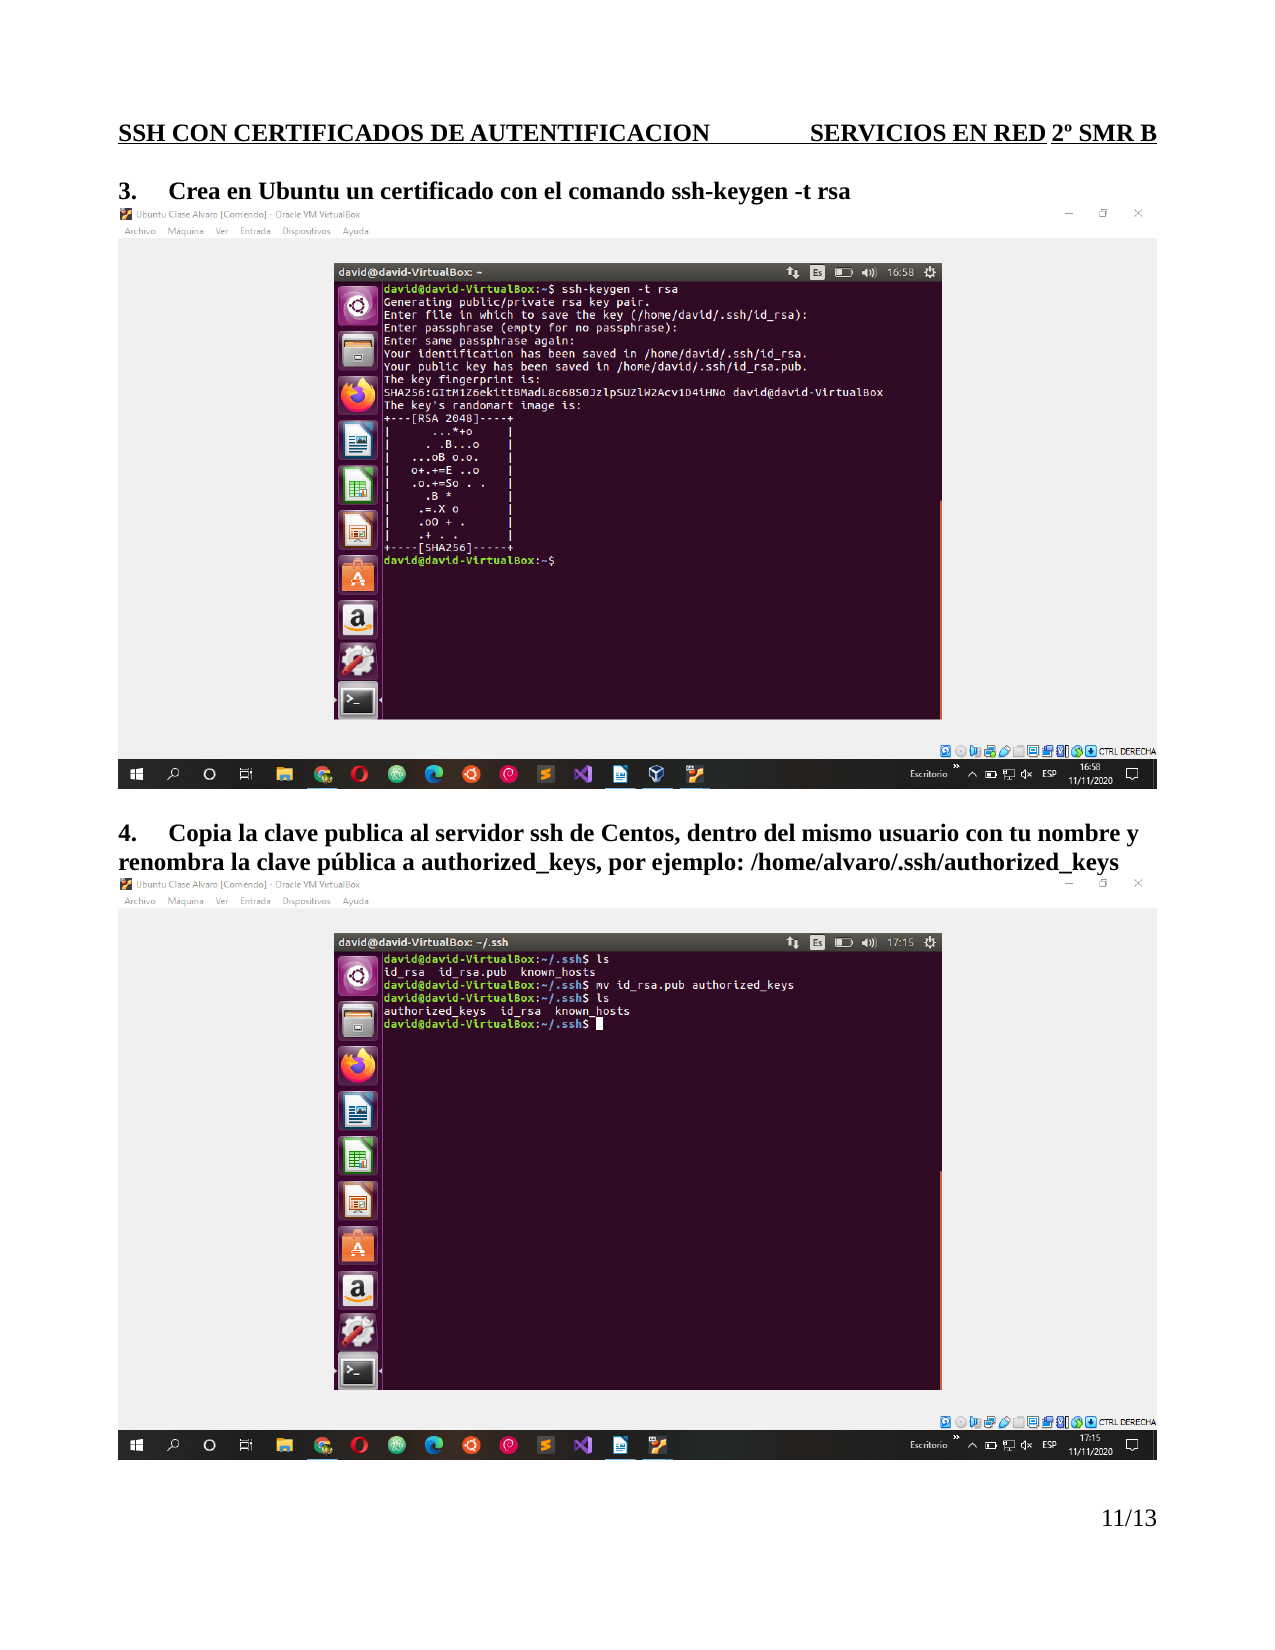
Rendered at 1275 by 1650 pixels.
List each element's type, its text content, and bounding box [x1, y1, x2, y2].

text 3. Crea en Ubuntu un certificado con el comando ssh-keygen -t rsa [118, 176, 1157, 205]
text 4. Copia la clave publica al servidor ssh de Centos, dentro del mismo usuario con tu nombre y renombra la clave pública a authorized_keys, por ejemplo: /home/alvaro/.ssh/authorized_keys [118, 818, 1157, 875]
picture [118, 875, 1157, 1460]
picture [118, 205, 1157, 789]
